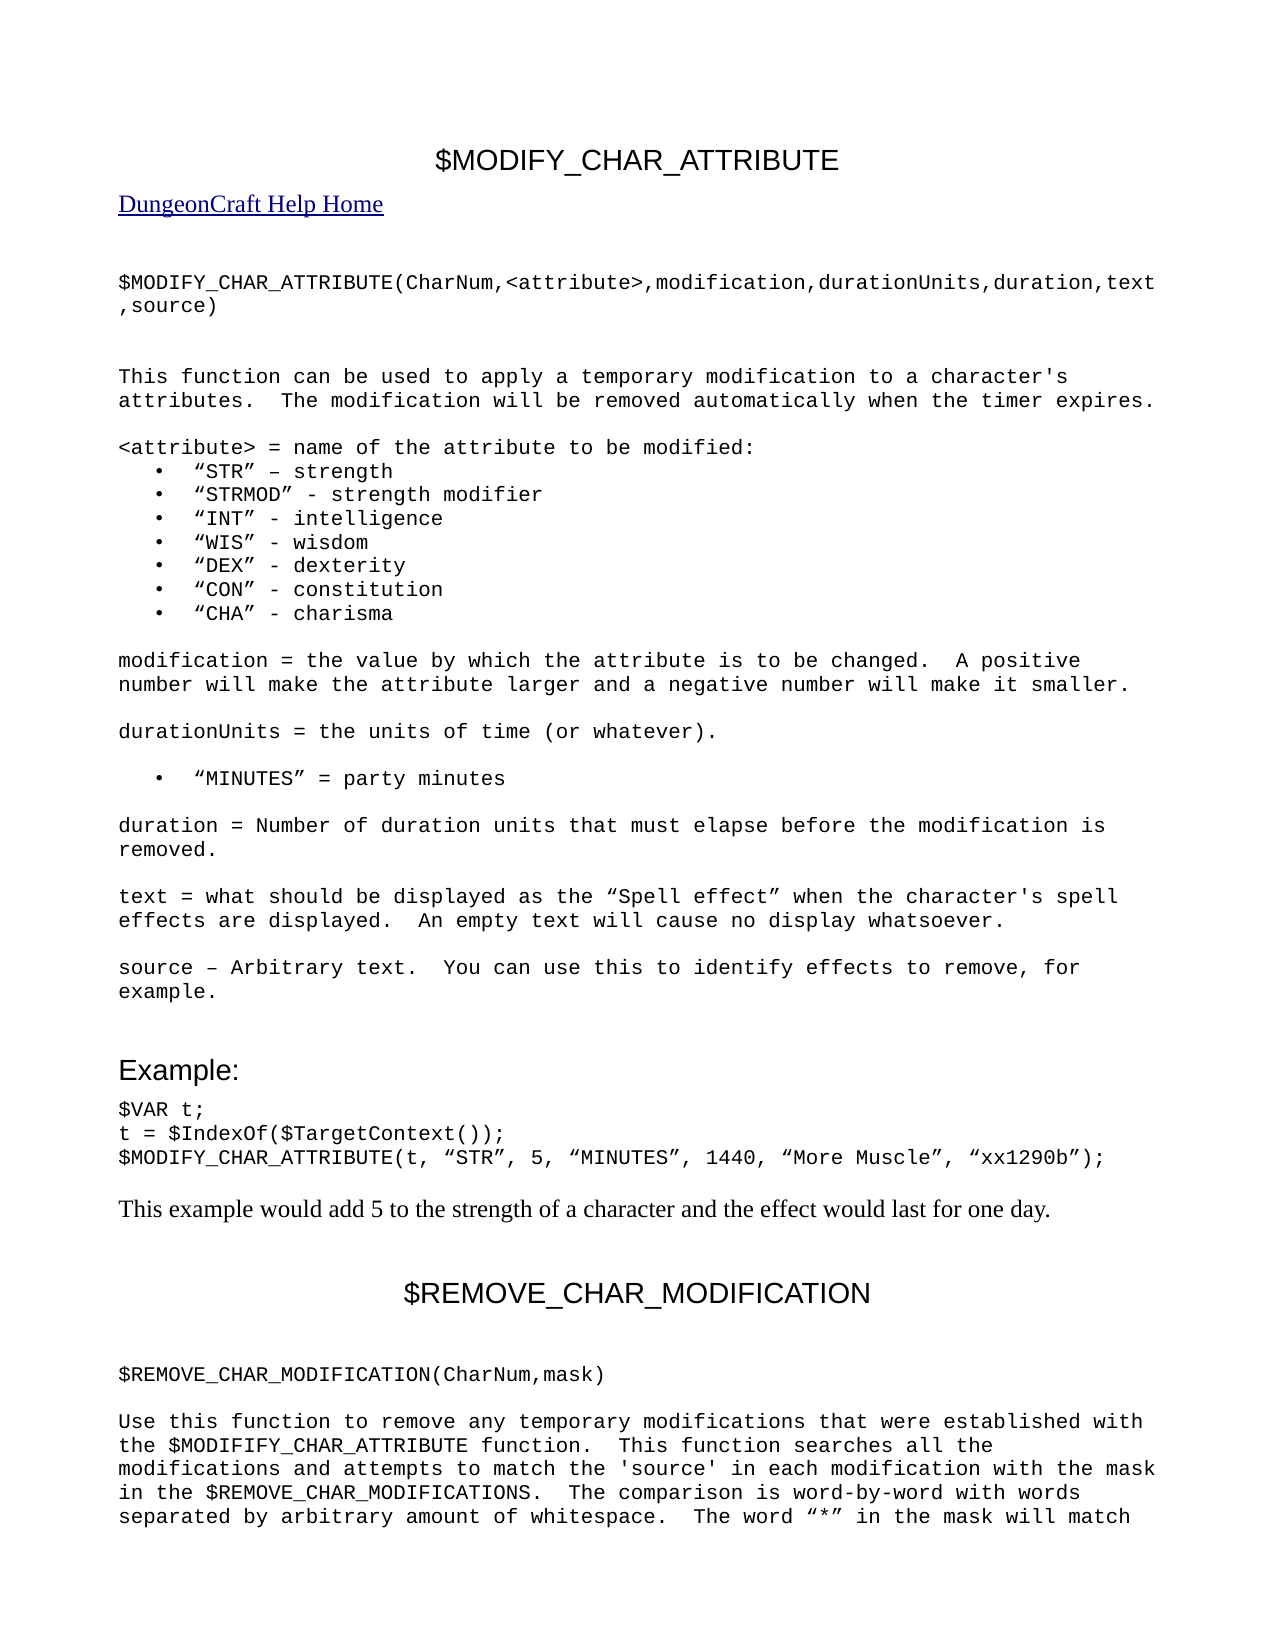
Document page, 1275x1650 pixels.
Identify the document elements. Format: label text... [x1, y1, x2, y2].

text duration = Number of duration units that must elapse before the modification is removed. [118, 816, 1157, 863]
text durationUnits = the units of time (or whatever). [118, 721, 1157, 744]
list “CON” - constitution [156, 579, 1157, 603]
list “CHA” - charisma [156, 603, 1157, 626]
text This example would add 5 to the strength of a character and the effect would last for one day. [118, 1194, 1157, 1223]
list “DEX” - dexterity [156, 555, 1157, 579]
text $MODIFY_CHAR_ATTRIBUTE(CharNum,<attribute>,modification,durationUnits,duration,text,source) [118, 272, 1157, 319]
subtitle $MODIFY_CHAR_ATTRIBUTE [118, 143, 1157, 177]
list “STR” – strength [156, 461, 1157, 484]
list “MINUTES” = party minutes [156, 768, 1157, 792]
subtitle Example: [118, 1053, 1157, 1087]
text text = what should be displayed as the “Spell effect” when the character's spell effects are displayed. An empty text will cause no display whatsoever. [118, 886, 1157, 934]
text This function can be used to apply a temporary modification to a character's attributes. The modification will be removed automatically when the timer expires. [118, 366, 1157, 413]
subtitle $REMOVE_CHAR_MODIFICATION [118, 1276, 1157, 1310]
text modification = the value by which the attribute is to be changed. A positive number will make the attribute larger and a negative number will make it smaller. [118, 650, 1157, 697]
text DungeonCraft Help Home [118, 189, 1157, 218]
list “STRMOD” - strength modifier [156, 484, 1157, 508]
text $MODIFY_CHAR_ATTRIBUTE(t, “STR”, 5, “MINUTES”, 1440, “More Muscle”, “xx1290b”); [118, 1147, 1157, 1170]
text Use this function to remove any temporary modifications that were established with the $MODIFIFY_CHAR_ATTRIBUTE function. This function searches all the modifications and attempts to match the 'source' in each modification with the mask in the $REMOVE_CHAR_MODIFICATIONS. The comparison is word-by-word with words separated by arbitrary amount of whitespace. The word “*” in the mask will match [118, 1411, 1157, 1529]
text source – Arbitrary text. You can use this to identify effects to remove, for example. [118, 957, 1157, 1005]
text $VAR t; [118, 1099, 1157, 1123]
text $REMOVE_CHAR_MODIFICATION(CharNum,mask) [118, 1364, 1157, 1387]
list “WIS” - wisdom [156, 532, 1157, 555]
text <attribute> = name of the attribute to be modified: [118, 437, 1157, 461]
text t = $IndexOf($TargetContext()); [118, 1123, 1157, 1147]
list “INT” - intelligence [156, 508, 1157, 532]
